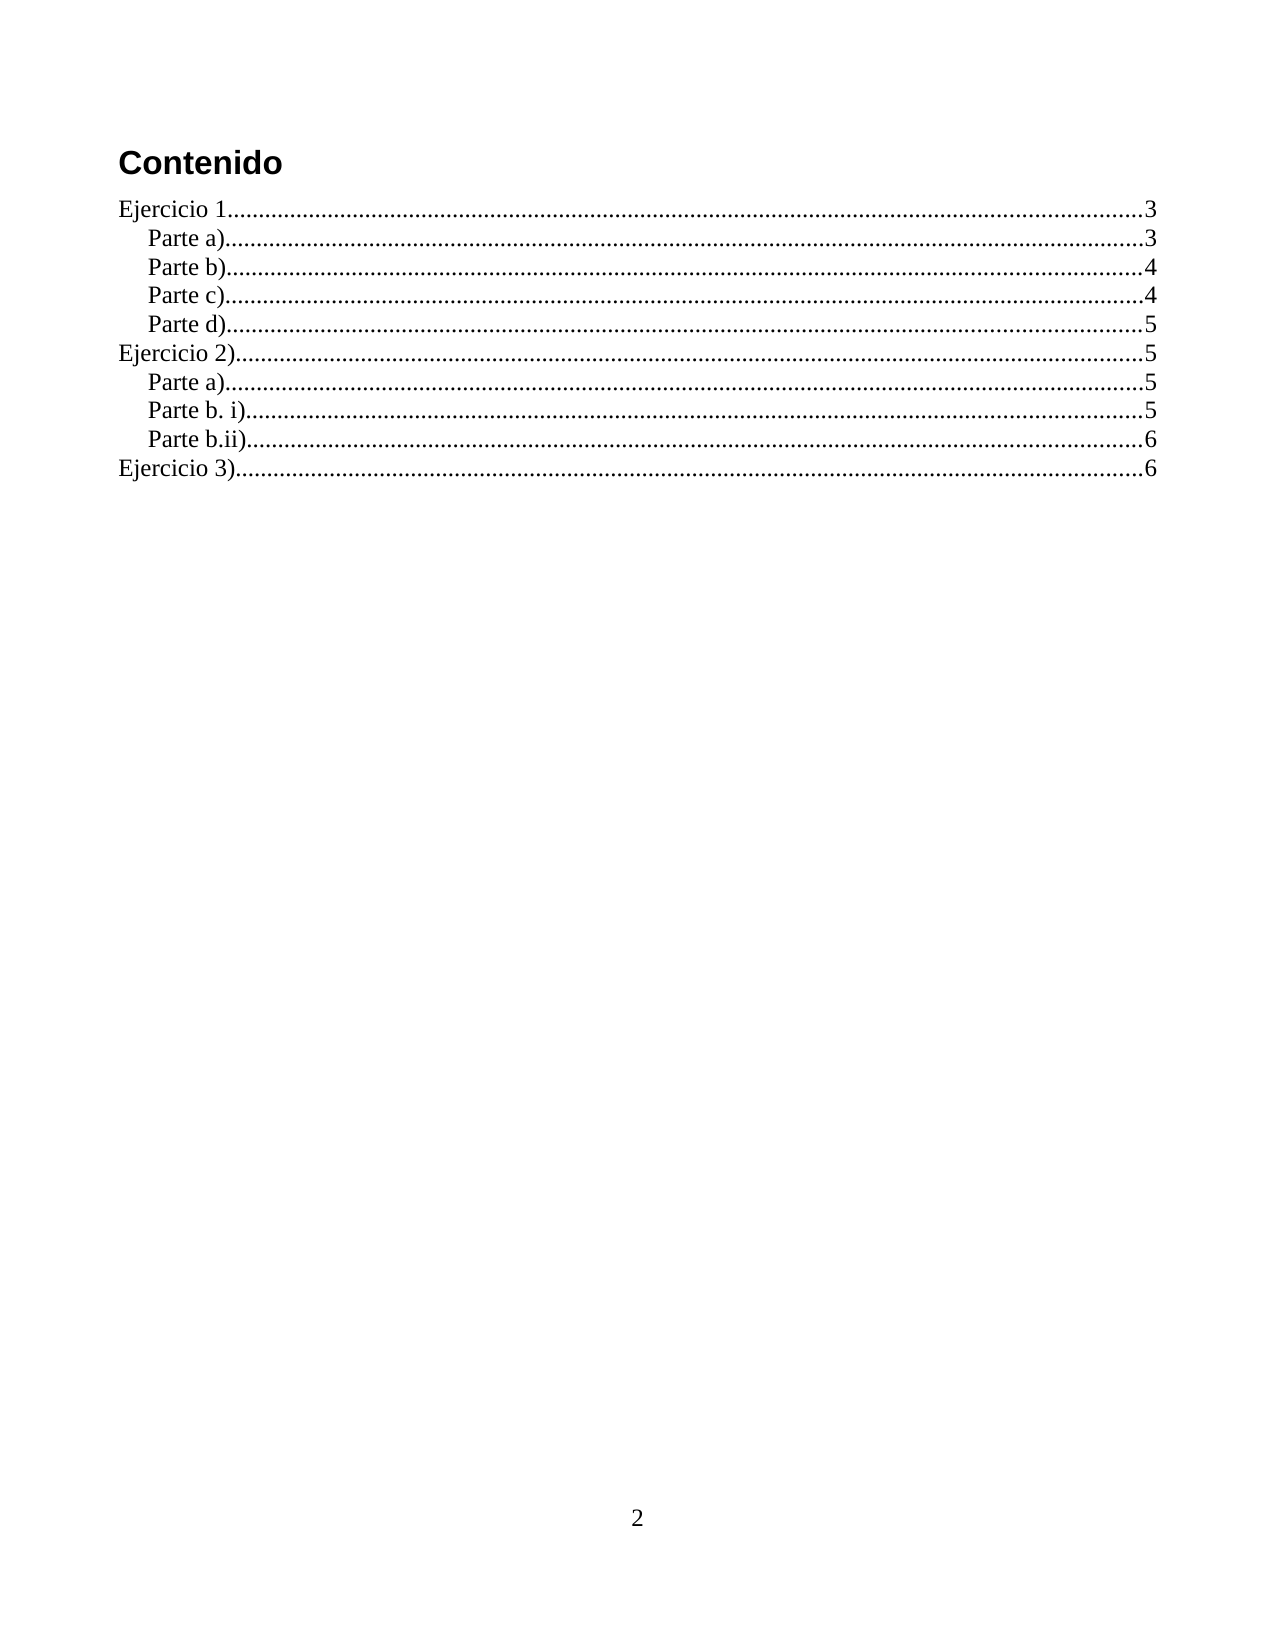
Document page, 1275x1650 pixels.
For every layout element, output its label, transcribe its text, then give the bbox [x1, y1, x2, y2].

text Parte a) 5 [148, 367, 1157, 395]
text Ejercicio 1 3 [118, 194, 1157, 223]
text Parte a) 3 [148, 223, 1157, 252]
text Parte b.ii) 6 [148, 424, 1157, 453]
text Parte d) 5 [148, 309, 1157, 338]
text Parte b. i) 5 [148, 395, 1157, 424]
text Ejercicio 2) 5 [118, 338, 1157, 367]
text Ejercicio 3) 6 [118, 453, 1157, 482]
text Parte b) 4 [148, 252, 1157, 280]
text Parte c) 4 [148, 280, 1157, 309]
subtitle Contenido [118, 143, 1157, 182]
